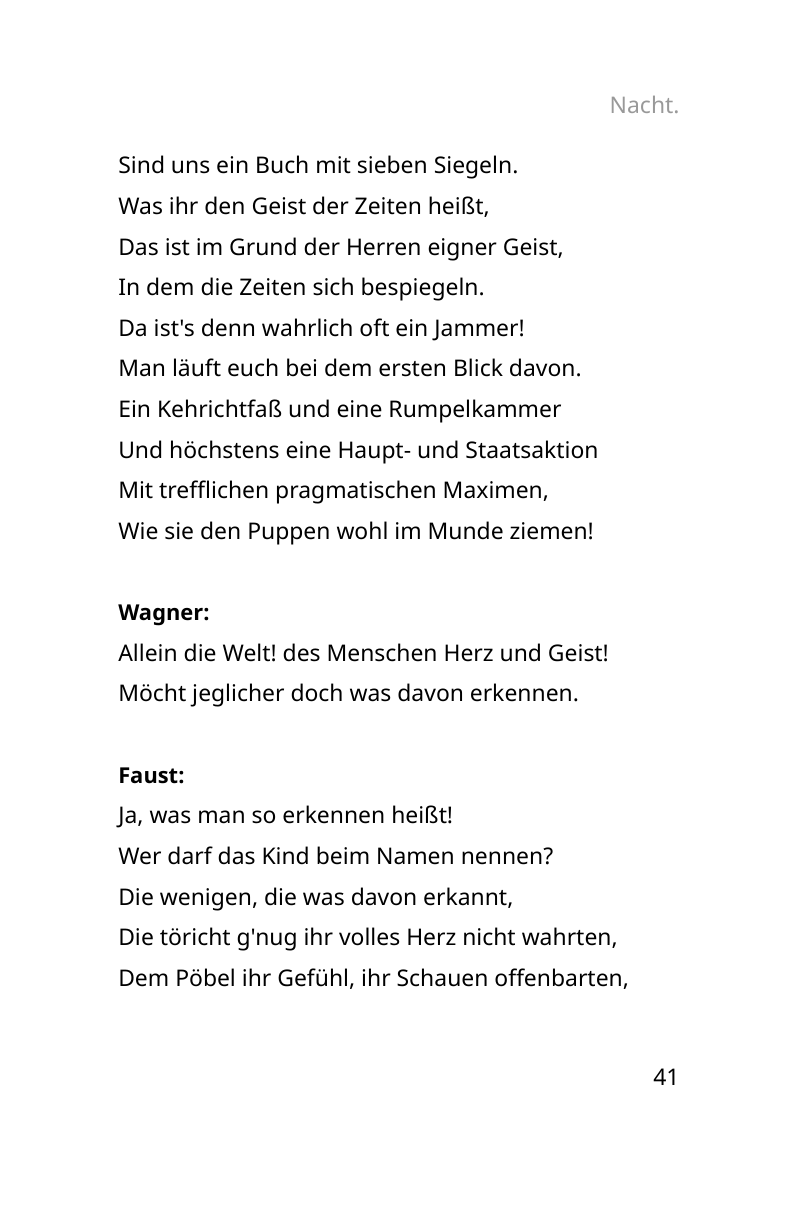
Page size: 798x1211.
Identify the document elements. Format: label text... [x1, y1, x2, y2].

text Wagner: Allein die Welt! des Menschen Herz und Geist! Möcht jeglicher doch was davon erkennen. [118, 573, 679, 709]
text Sind uns ein Buch mit sieben Siegeln. Was ihr den Geist der Zeiten heißt, Das ist im Grund der Herren eigner Geist, In dem die Zeiten sich bespiegeln. Da ist's denn wahrlich oft ein Jammer! Man läuft euch bei dem ersten Blick davon. Ein Kehrichtfaß und eine Rumpelkammer Und höchstens eine Haupt- und Staatsaktion Mit trefflichen pragmatischen Maximen, Wie sie den Puppen wohl im Munde ziemen! [118, 149, 679, 546]
text Faust: Ja, was man so erkennen heißt! Wer darf das Kind beim Namen nennen? Die wenigen, die was davon erkannt, Die töricht g'nug ihr volles Herz nicht wahrten, Dem Pöbel ihr Gefühl, ihr Schauen offenbarten, [118, 736, 679, 993]
